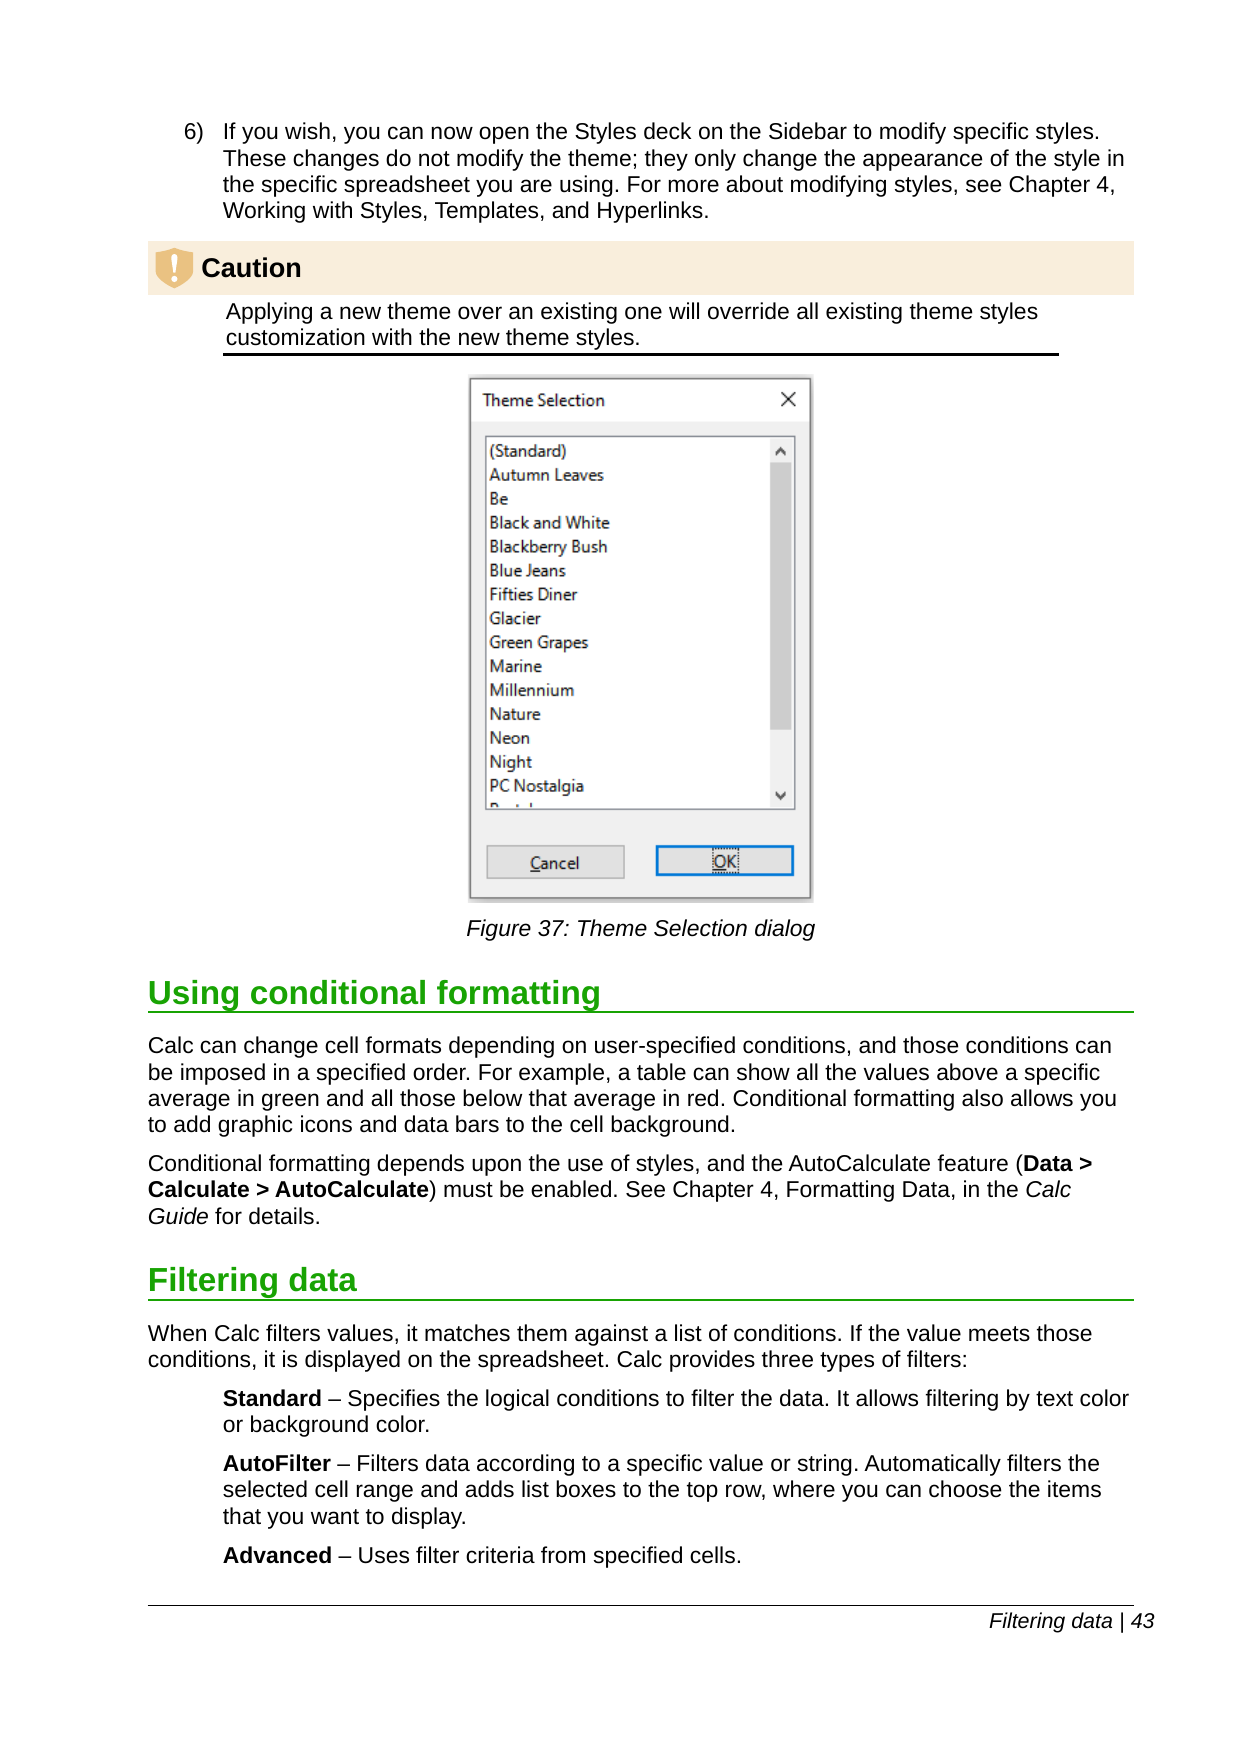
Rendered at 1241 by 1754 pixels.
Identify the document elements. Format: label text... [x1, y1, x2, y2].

text Figure 37: Theme Selection dialog [466, 915, 815, 942]
text Applying a new theme over an existing one will override all existing theme styles customization with the new theme styles. [223, 295, 1059, 353]
subtitle Caution [148, 241, 1134, 295]
picture [467, 374, 814, 903]
text AutoFilter – Filters data according to a specific value or string. Automatically filters the selected cell range and adds list boxes to the top row, where you can choose the items that you want to display. [223, 1450, 1134, 1529]
text Calc can change cell formats depending on user-specified conditions, and those conditions can be imposed in a specified order. For example, a table can show all the values above a specific average in green and all those below that average in red. Conditional formatting also allows you to add graphic icons and data bars to the cell background. [148, 1032, 1134, 1138]
text Standard – Specifies the logical conditions to filter the data. It allows filtering by text color or background color. [223, 1385, 1134, 1438]
list When Calc filters values, it matches them against a list of conditions. If the value meets those conditions, it is displayed on the spreadsheet. Calc provides three types of filters: [148, 1320, 1134, 1372]
list If you wish, you can now open the Styles deck on the Sidebar to modify specific styles. These changes do not modify the theme; they only change the appearance of the style in the specific spreadsheet you are using. For more about modifying styles, see Chapter 4, Working with Styles, Templates, and Hyperlinks. [204, 118, 1134, 223]
text Conditional formatting depends upon the use of styles, and the AutoCalculate feature (Data > Calculate > AutoCalculate) must be enabled. See Chapter 4, Formatting Data, in the Calc Guide for details. [148, 1150, 1134, 1229]
text Advanced – Uses filter criteria from specified cells. [223, 1542, 1134, 1568]
subtitle Filtering data [148, 1260, 1134, 1299]
subtitle Using conditional formatting [148, 973, 1134, 1011]
